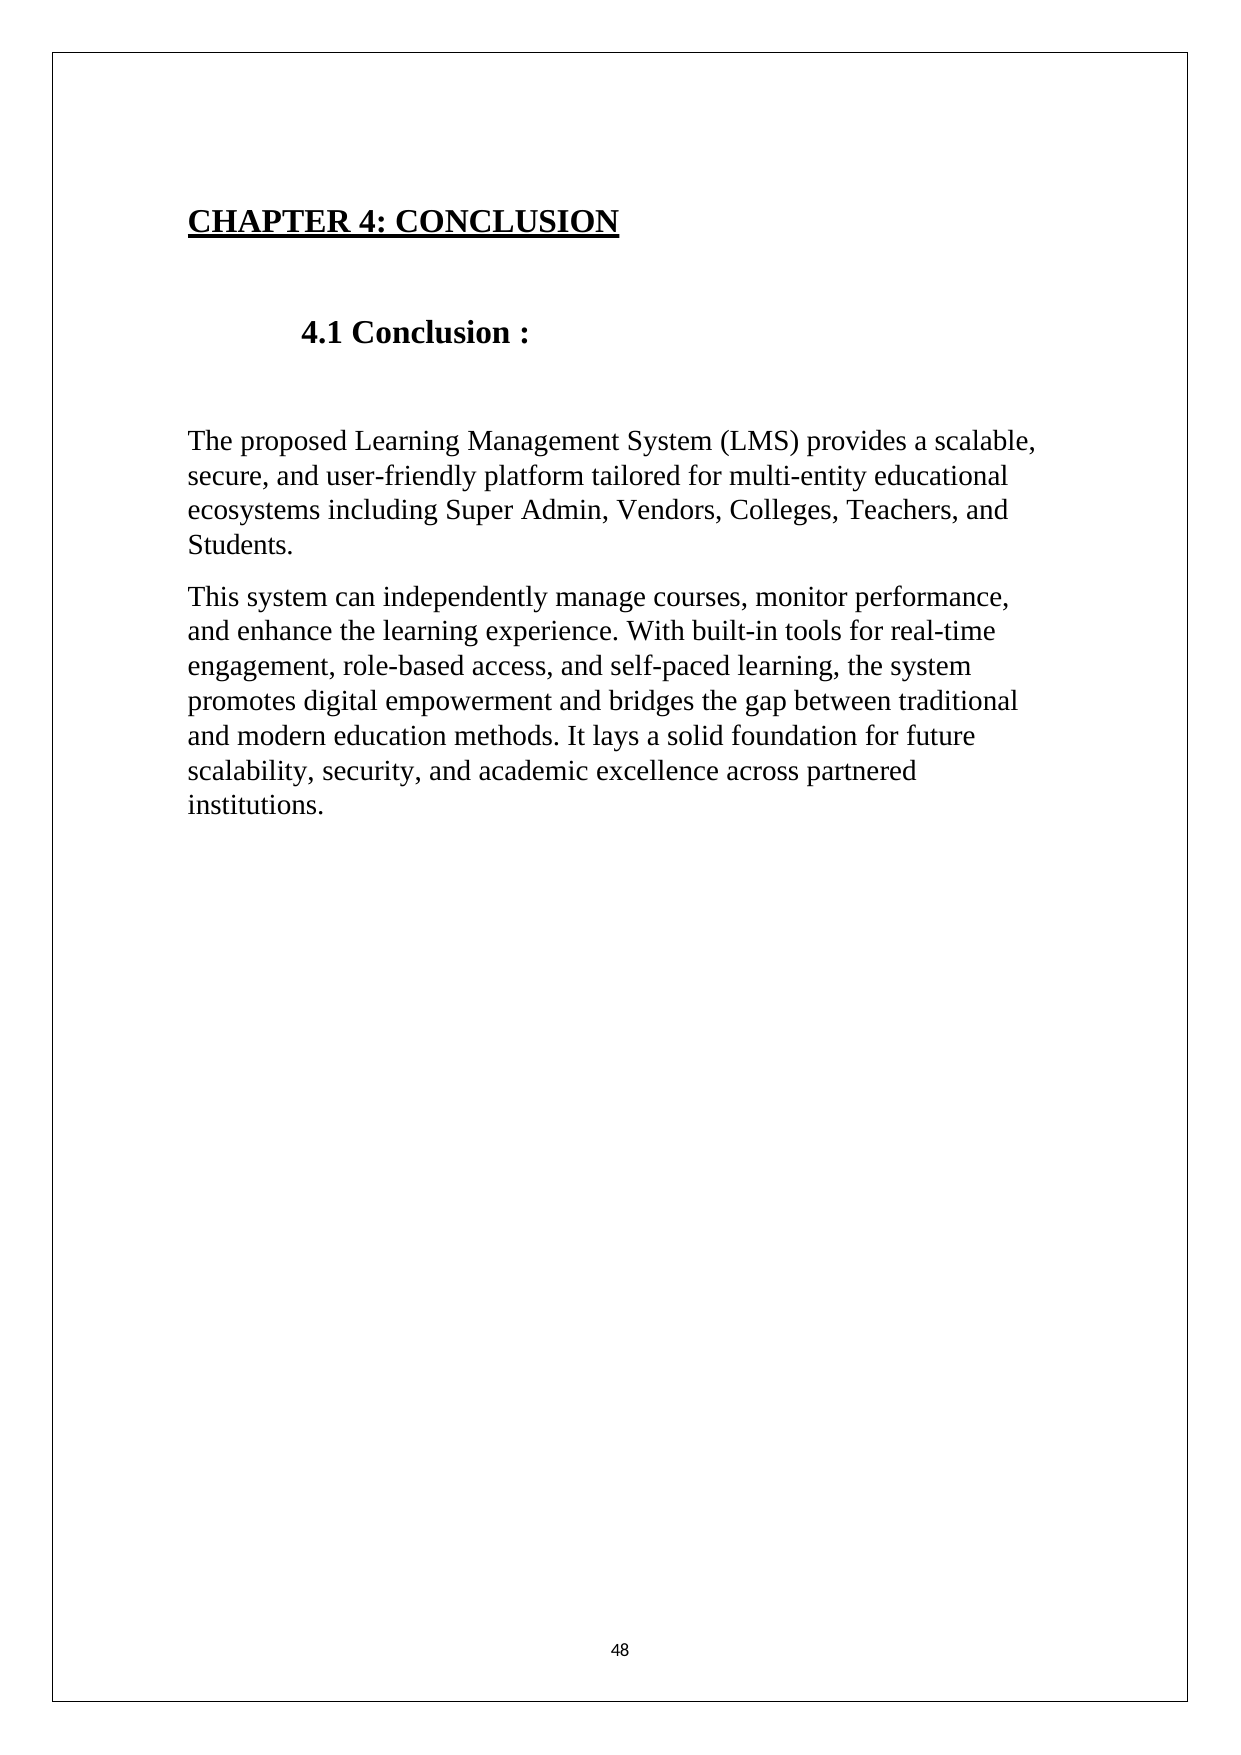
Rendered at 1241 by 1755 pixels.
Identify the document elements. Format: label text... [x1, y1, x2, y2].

text This system can independently manage courses, monitor performance, and enhance the learning experience. With built-in tools for real-time engagement, role-based access, and self-paced learning, the system promotes digital empowerment and bridges the gap between traditional and modern education methods. It lays a solid foundation for future scalability, security, and academic excellence across partnered institutions. [187, 579, 1057, 821]
text CHAPTER 4: CONCLUSION [187, 201, 1167, 239]
list Conclusion : [301, 312, 1167, 350]
text The proposed Learning Management System (LMS) provides a scalable, secure, and user-friendly platform tailored for multi-entity educational ecosystems including Super Admin, Vendors, Colleges, Teachers, and Students. [187, 423, 1040, 561]
